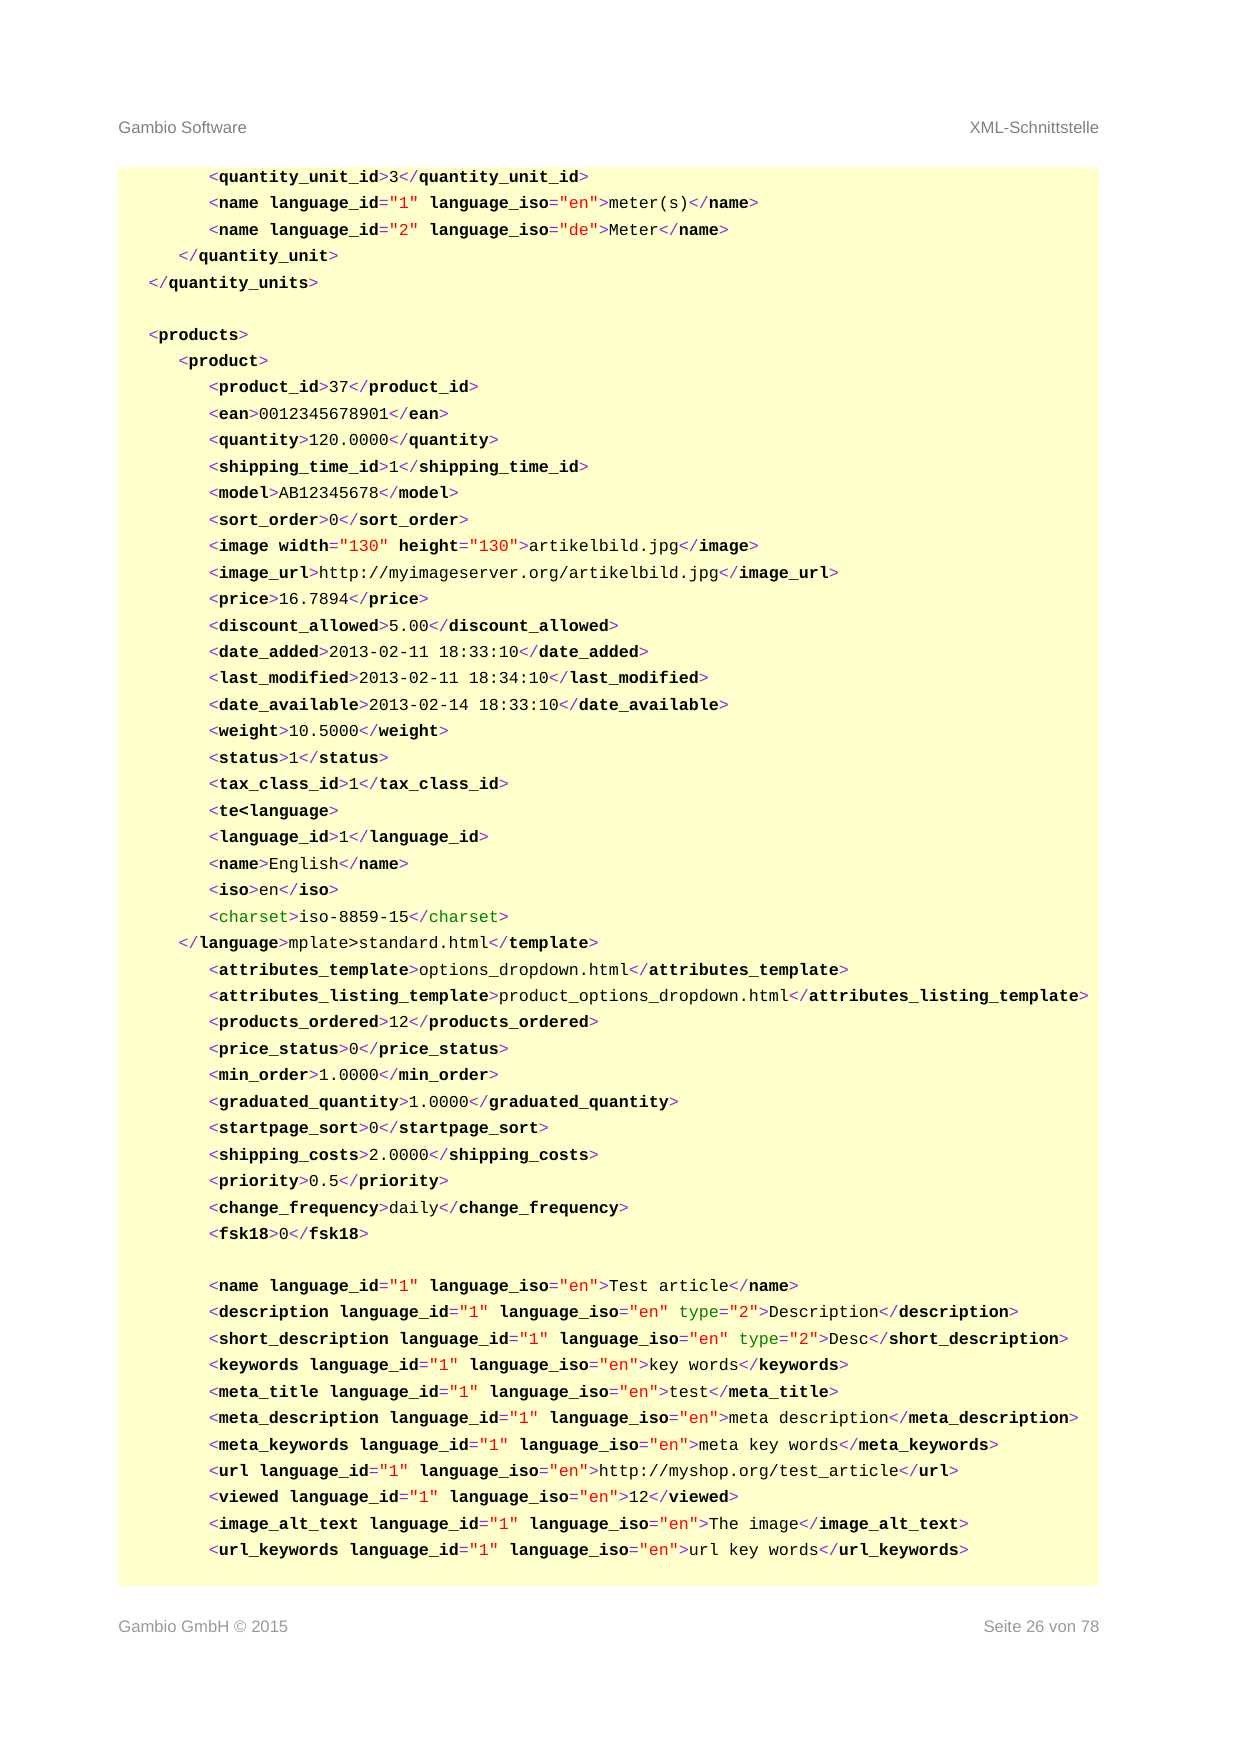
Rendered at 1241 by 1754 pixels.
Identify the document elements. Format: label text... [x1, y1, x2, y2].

text <shipping_time_id>1</shipping_time_id> [118, 457, 1099, 477]
text <meta_description language_id="1" language_iso="en">meta description</meta_description> [118, 1408, 1099, 1428]
text <graduated_quantity>1.0000</graduated_quantity> [118, 1092, 1099, 1112]
text <name>English</name> [118, 853, 1099, 874]
text </quantity_units> [118, 273, 1099, 293]
text <quantity>120.0000</quantity> [118, 430, 1099, 451]
text <discount_allowed>5.00</discount_allowed> [118, 615, 1099, 636]
text <language_id>1</language_id> [118, 827, 1099, 848]
text </language>mplate>standard.html</template> [118, 933, 1099, 953]
text <sort_order>0</sort_order> [118, 509, 1099, 530]
text <status>1</status> [118, 748, 1099, 768]
text <priority>0.5</priority> [118, 1171, 1099, 1192]
text <price>16.7894</price> [118, 589, 1099, 609]
text <name language_id="1" language_iso="en">meter(s)</name> [118, 193, 1099, 214]
text <name language_id="1" language_iso="en">Test article</name> [118, 1276, 1099, 1296]
text <shipping_costs>2.0000</shipping_costs> [118, 1144, 1099, 1165]
text <te<language> [118, 801, 1099, 821]
text <meta_title language_id="1" language_iso="en">test</meta_title> [118, 1382, 1099, 1402]
text <keywords language_id="1" language_iso="en">key words</keywords> [118, 1355, 1099, 1376]
text <tax_class_id>1</tax_class_id> [118, 774, 1099, 795]
text <change_frequency>daily</change_frequency> [118, 1197, 1099, 1218]
text <product> [118, 351, 1099, 371]
text <attributes_listing_template>product_options_dropdown.html</attributes_listing_template> [118, 986, 1099, 1006]
text <min_order>1.0000</min_order> [118, 1065, 1099, 1086]
text <price_status>0</price_status> [118, 1039, 1099, 1059]
text <ean>0012345678901</ean> [118, 404, 1099, 424]
text <url language_id="1" language_iso="en">http://myshop.org/test_article</url> [118, 1461, 1099, 1481]
text <weight>10.5000</weight> [118, 721, 1099, 742]
text <product_id>37</product_id> [118, 377, 1099, 398]
text <last_modified>2013-02-11 18:34:10</last_modified> [118, 668, 1099, 689]
text <iso>en</iso> [118, 880, 1099, 901]
text <viewed language_id="1" language_iso="en">12</viewed> [118, 1487, 1099, 1508]
text <attributes_template>options_dropdown.html</attributes_template> [118, 959, 1099, 980]
text <products> [118, 324, 1099, 345]
text <quantity_unit_id>3</quantity_unit_id> [118, 167, 1099, 187]
text <date_added>2013-02-11 18:33:10</date_added> [118, 642, 1099, 662]
text <products_ordered>12</products_ordered> [118, 1012, 1099, 1033]
text <fsk18>0</fsk18> [118, 1224, 1099, 1244]
text <description language_id="1" language_iso="en" type="2">Description</description> [118, 1302, 1099, 1323]
text <meta_keywords language_id="1" language_iso="en">meta key words</meta_keywords> [118, 1434, 1099, 1455]
text <charset>iso-8859-15</charset> [118, 906, 1099, 927]
text <startpage_sort>0</startpage_sort> [118, 1118, 1099, 1139]
text <image width="130" height="130">artikelbild.jpg</image> [118, 536, 1099, 557]
text </quantity_unit> [118, 246, 1099, 267]
text <url_keywords language_id="1" language_iso="en">url key words</url_keywords> [118, 1540, 1099, 1561]
text <short_description language_id="1" language_iso="en" type="2">Desc</short_description> [118, 1329, 1099, 1349]
text <image_alt_text language_id="1" language_iso="en">The image</image_alt_text> [118, 1514, 1099, 1534]
text <name language_id="2" language_iso="de">Meter</name> [118, 220, 1099, 240]
text <date_available>2013-02-14 18:33:10</date_available> [118, 695, 1099, 715]
text <model>AB12345678</model> [118, 483, 1099, 504]
text <image_url>http://myimageserver.org/artikelbild.jpg</image_url> [118, 562, 1099, 583]
